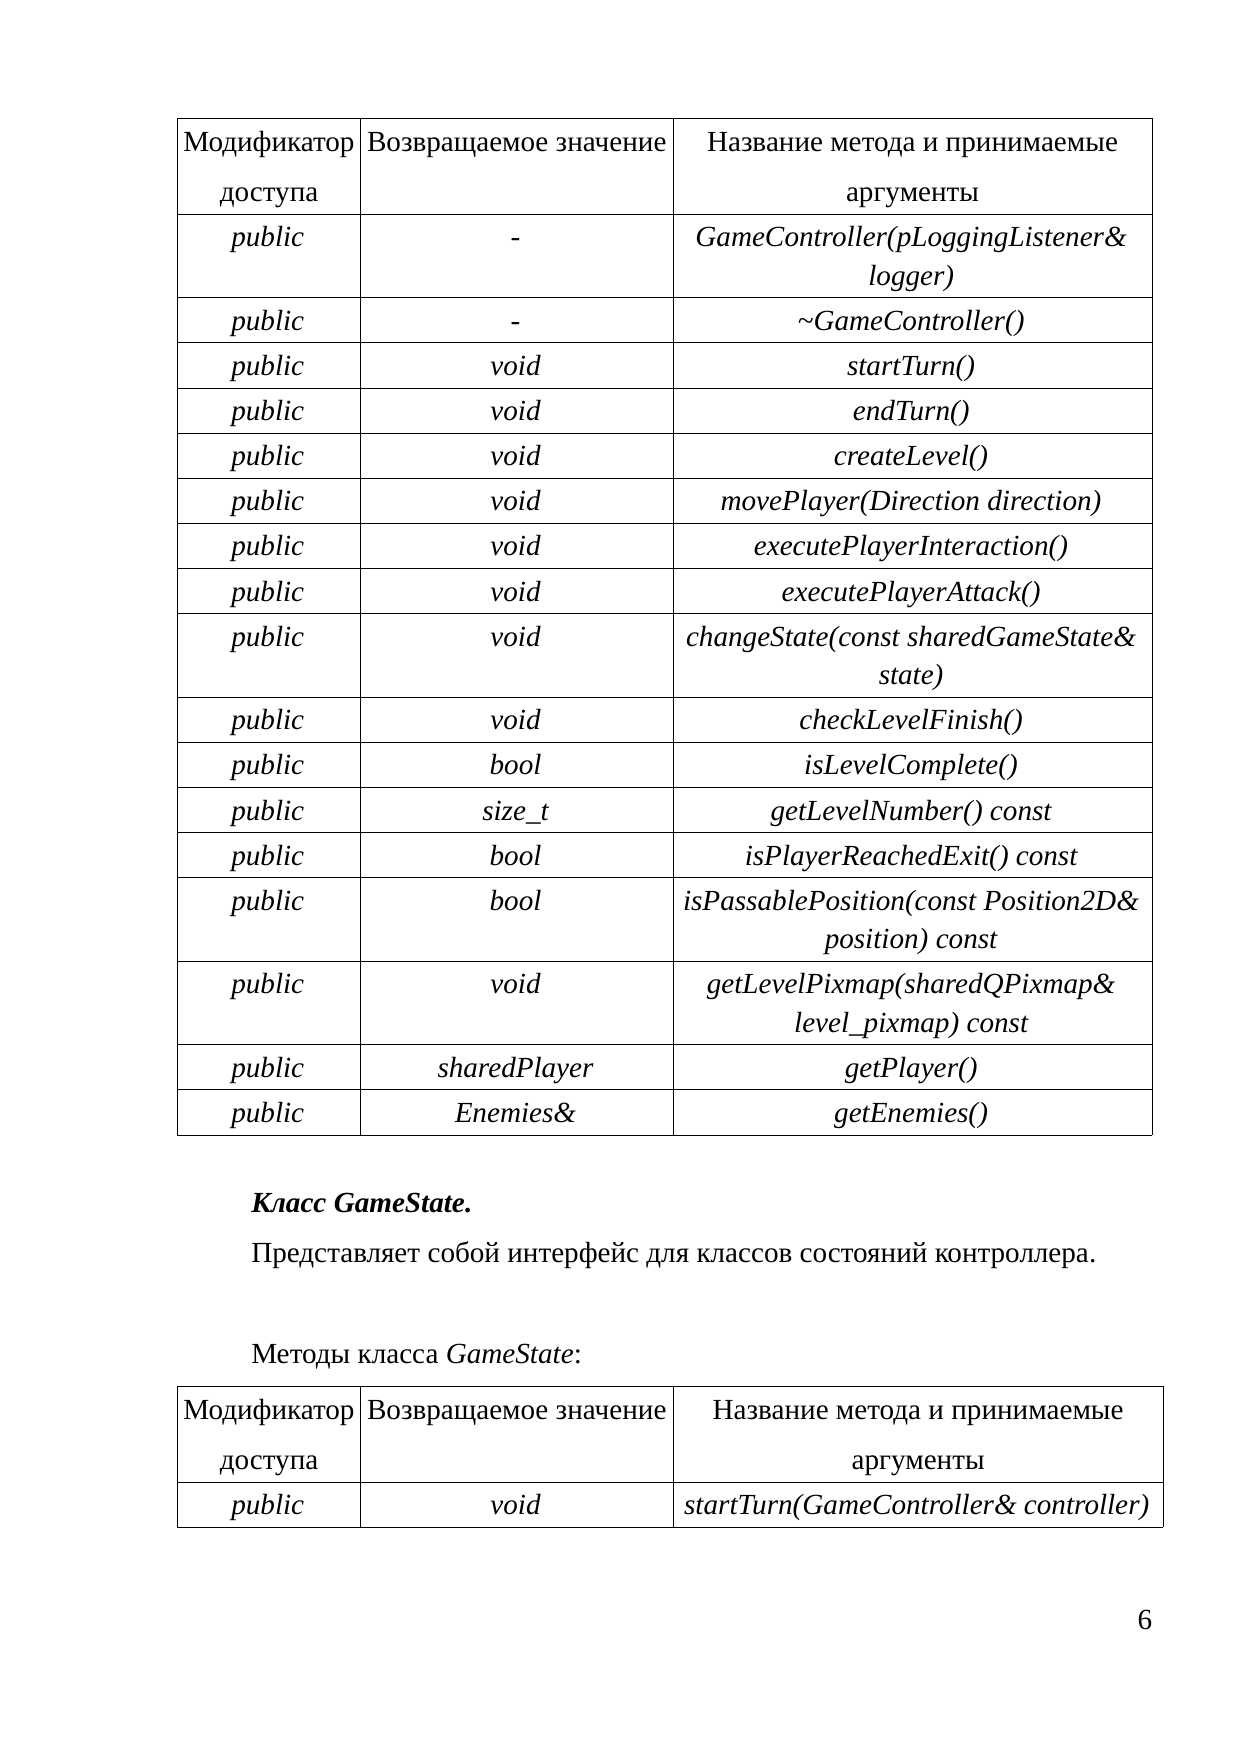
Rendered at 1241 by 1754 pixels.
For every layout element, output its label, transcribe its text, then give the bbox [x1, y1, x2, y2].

table_cell endTurn() [674, 389, 1152, 432]
table_cell public [178, 878, 360, 961]
table_cell public [178, 524, 360, 568]
table_cell executePlayerAttack() [674, 569, 1152, 613]
table_cell startTurn() [674, 343, 1152, 387]
text Представляет собой интерфейс для классов состояний контроллера. [177, 1235, 1152, 1269]
table_header Модификатор доступа [178, 1387, 360, 1482]
table_cell executePlayerInteraction() [674, 524, 1152, 568]
table_cell public [178, 479, 360, 523]
table_cell public [178, 833, 360, 877]
table_cell changeState(const sharedGameState& state) [674, 614, 1152, 697]
table_cell checkLevelFinish() [674, 698, 1152, 742]
table_cell void [361, 962, 673, 1044]
table_header Возвращаемое значение [361, 1387, 673, 1482]
table_cell public [178, 743, 360, 787]
table_cell getLevelPixmap(sharedQPixmap& level_pixmap) const [674, 962, 1152, 1044]
table_cell GameController(pLoggingListener& logger) [674, 215, 1152, 297]
table_cell public [178, 215, 360, 297]
table_cell public [178, 389, 360, 432]
table_cell isPlayerReachedExit() const [674, 833, 1152, 877]
table_cell public [178, 298, 360, 342]
table_cell getEnemies() [674, 1090, 1152, 1134]
table_cell void [361, 1483, 673, 1527]
table_cell getLevelNumber() const [674, 788, 1152, 832]
table_cell void [361, 698, 673, 742]
table_cell public [178, 698, 360, 742]
table_cell size_t [361, 788, 673, 832]
table_cell public [178, 962, 360, 1044]
table_cell public [178, 434, 360, 478]
table_cell Enemies& [361, 1090, 673, 1134]
table_cell bool [361, 833, 673, 877]
table_cell void [361, 569, 673, 613]
table_cell public [178, 788, 360, 832]
subtitle Класс GameState. [177, 1185, 1152, 1218]
table_cell void [361, 524, 673, 568]
table_header Модификатор доступа [178, 119, 360, 213]
text Методы класса GameState: [177, 1336, 1152, 1369]
table_cell bool [361, 743, 673, 787]
table_cell - [361, 298, 673, 342]
table_cell isPassablePosition(const Position2D& position) const [674, 878, 1152, 961]
table_cell movePlayer(Direction direction) [674, 479, 1152, 523]
table_cell createLevel() [674, 434, 1152, 478]
table_cell public [178, 1483, 360, 1527]
table_cell public [178, 1090, 360, 1134]
table_cell void [361, 343, 673, 387]
table_cell void [361, 389, 673, 432]
table_cell void [361, 614, 673, 697]
table_cell public [178, 614, 360, 697]
table_cell - [361, 215, 673, 297]
table_header Название метода и принимаемые аргументы [674, 119, 1152, 213]
table_cell bool [361, 878, 673, 961]
table_cell void [361, 479, 673, 523]
table_cell public [178, 343, 360, 387]
table_cell ~GameController() [674, 298, 1152, 342]
table_header Возвращаемое значение [361, 119, 673, 213]
table_cell isLevelComplete() [674, 743, 1152, 787]
table_cell getPlayer() [674, 1045, 1152, 1089]
table_header Название метода и принимаемые аргументы [674, 1387, 1163, 1482]
table_cell public [178, 1045, 360, 1089]
table_cell public [178, 569, 360, 613]
table_cell startTurn(GameController& controller) [674, 1483, 1163, 1527]
table_cell sharedPlayer [361, 1045, 673, 1089]
table_cell void [361, 434, 673, 478]
